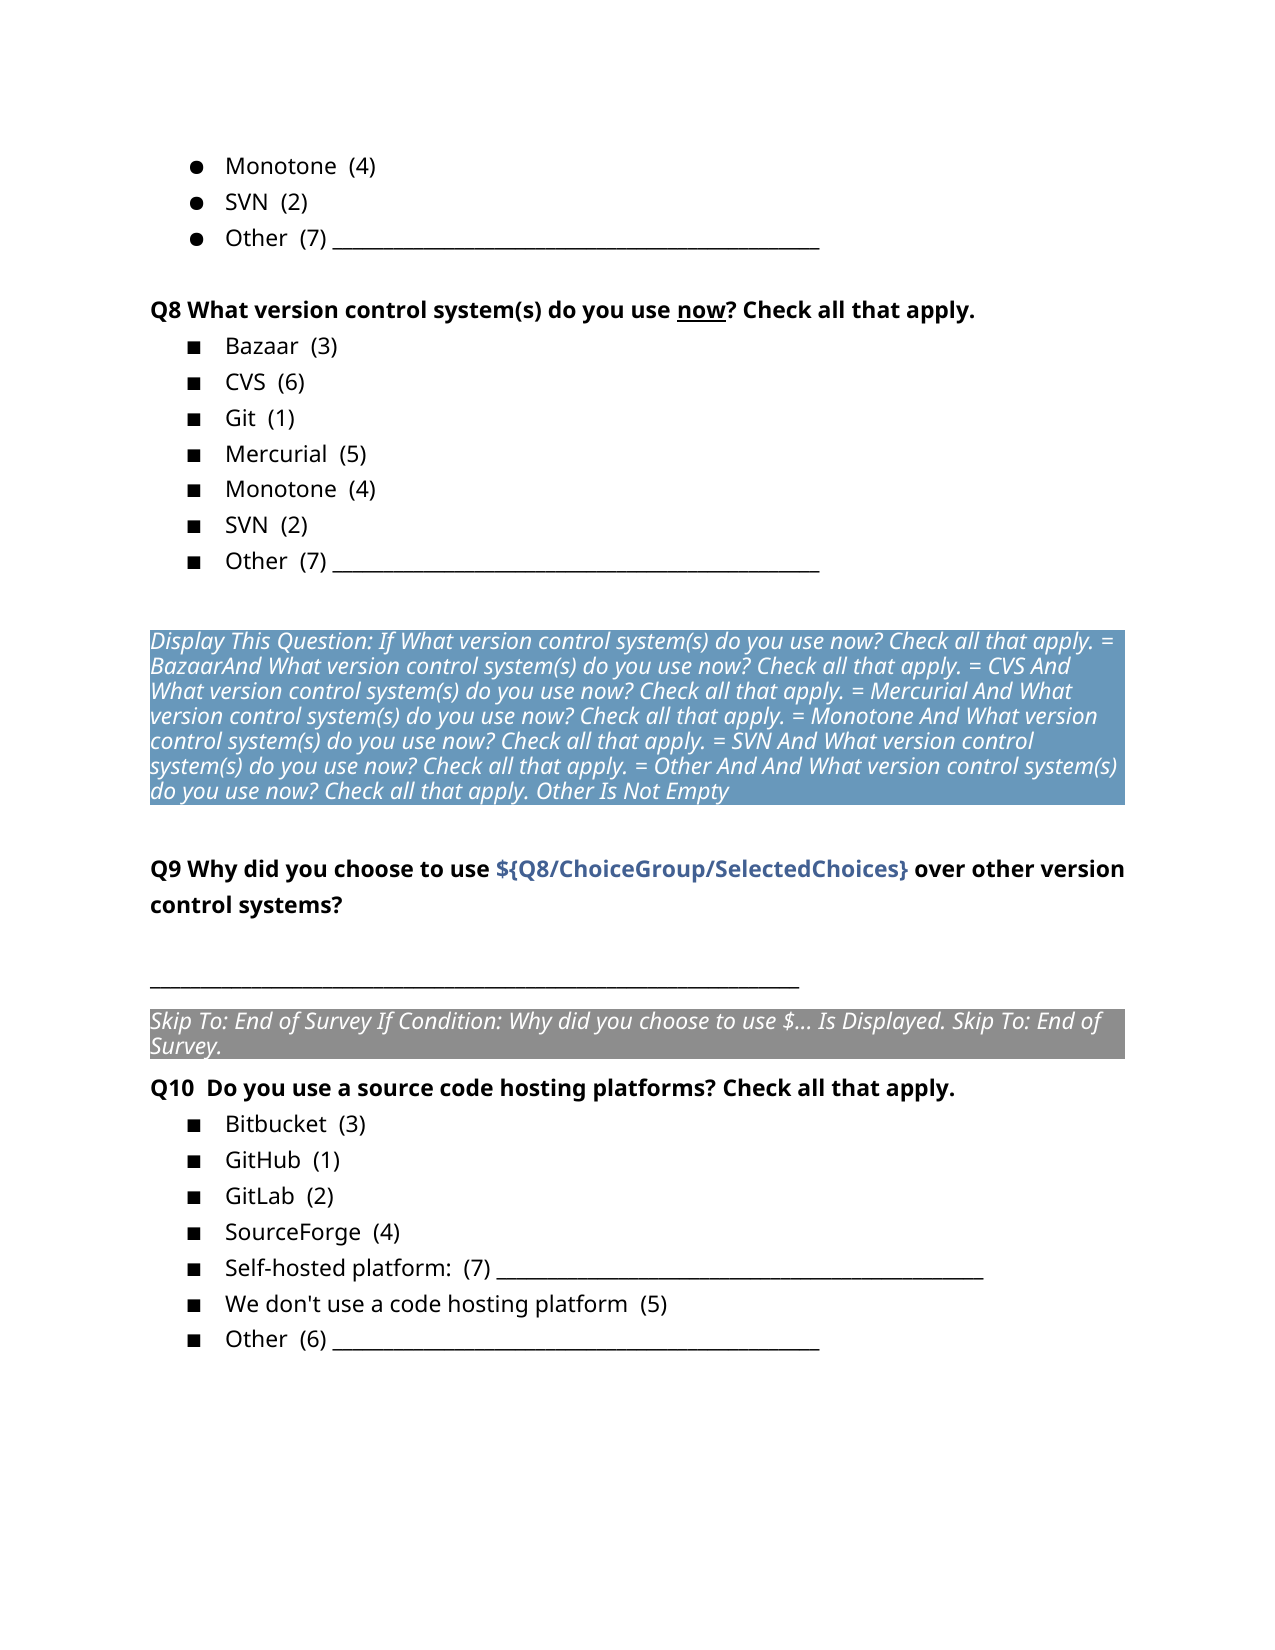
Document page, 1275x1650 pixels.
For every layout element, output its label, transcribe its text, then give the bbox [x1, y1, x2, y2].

list SVN (2) [187, 186, 1125, 217]
list SourceForge (4) [187, 1216, 1125, 1247]
list Monotone (4) [187, 150, 1125, 181]
list GitLab (2) [187, 1180, 1125, 1211]
list CVS (6) [187, 366, 1125, 397]
list Other (7) ________________________________________________ [187, 545, 1125, 577]
list GitHub (1) [187, 1144, 1125, 1175]
text Q8 What version control system(s) do you use now? Check all that apply. [150, 258, 1125, 325]
list Self-hosted platform: (7) ________________________________________________ [187, 1252, 1125, 1283]
list Bitbucket (3) [187, 1108, 1125, 1139]
list Mercurial (5) [187, 437, 1125, 469]
text Skip To: End of Survey If Condition: Why did you choose to use $... Is Displayed. Skip To: End of Survey. [150, 1009, 1125, 1059]
text Q9 Why did you choose to use ${Q8/ChoiceGroup/SelectedChoices} over other version control systems? [150, 853, 1125, 920]
list Monotone (4) [187, 473, 1125, 505]
text ________________________________________________________________ [150, 961, 1125, 992]
text Q10 Do you use a source code hosting platforms? Check all that apply. [150, 1072, 1125, 1103]
list SVN (2) [187, 509, 1125, 541]
list Other (7) ________________________________________________ [187, 222, 1125, 253]
list Other (6) ________________________________________________ [187, 1323, 1125, 1355]
text Display This Question: If What version control system(s) do you use now? Check all that apply. = BazaarAnd What version control system(s) do you use now? Check all that apply. = CVS And What version control system(s) do you use now? Check all that apply. = Mercurial And What version control system(s) do you use now? Check all that apply. = Monotone And What version control system(s) do you use now? Check all that apply. = SVN And What version control system(s) do you use now? Check all that apply. = Other And And What version control system(s) do you use now? Check all that apply. Other Is Not Empty [150, 630, 1125, 805]
list Git (1) [187, 402, 1125, 433]
list Bazaar (3) [187, 330, 1125, 361]
list We don't use a code hosting platform (5) [187, 1287, 1125, 1319]
